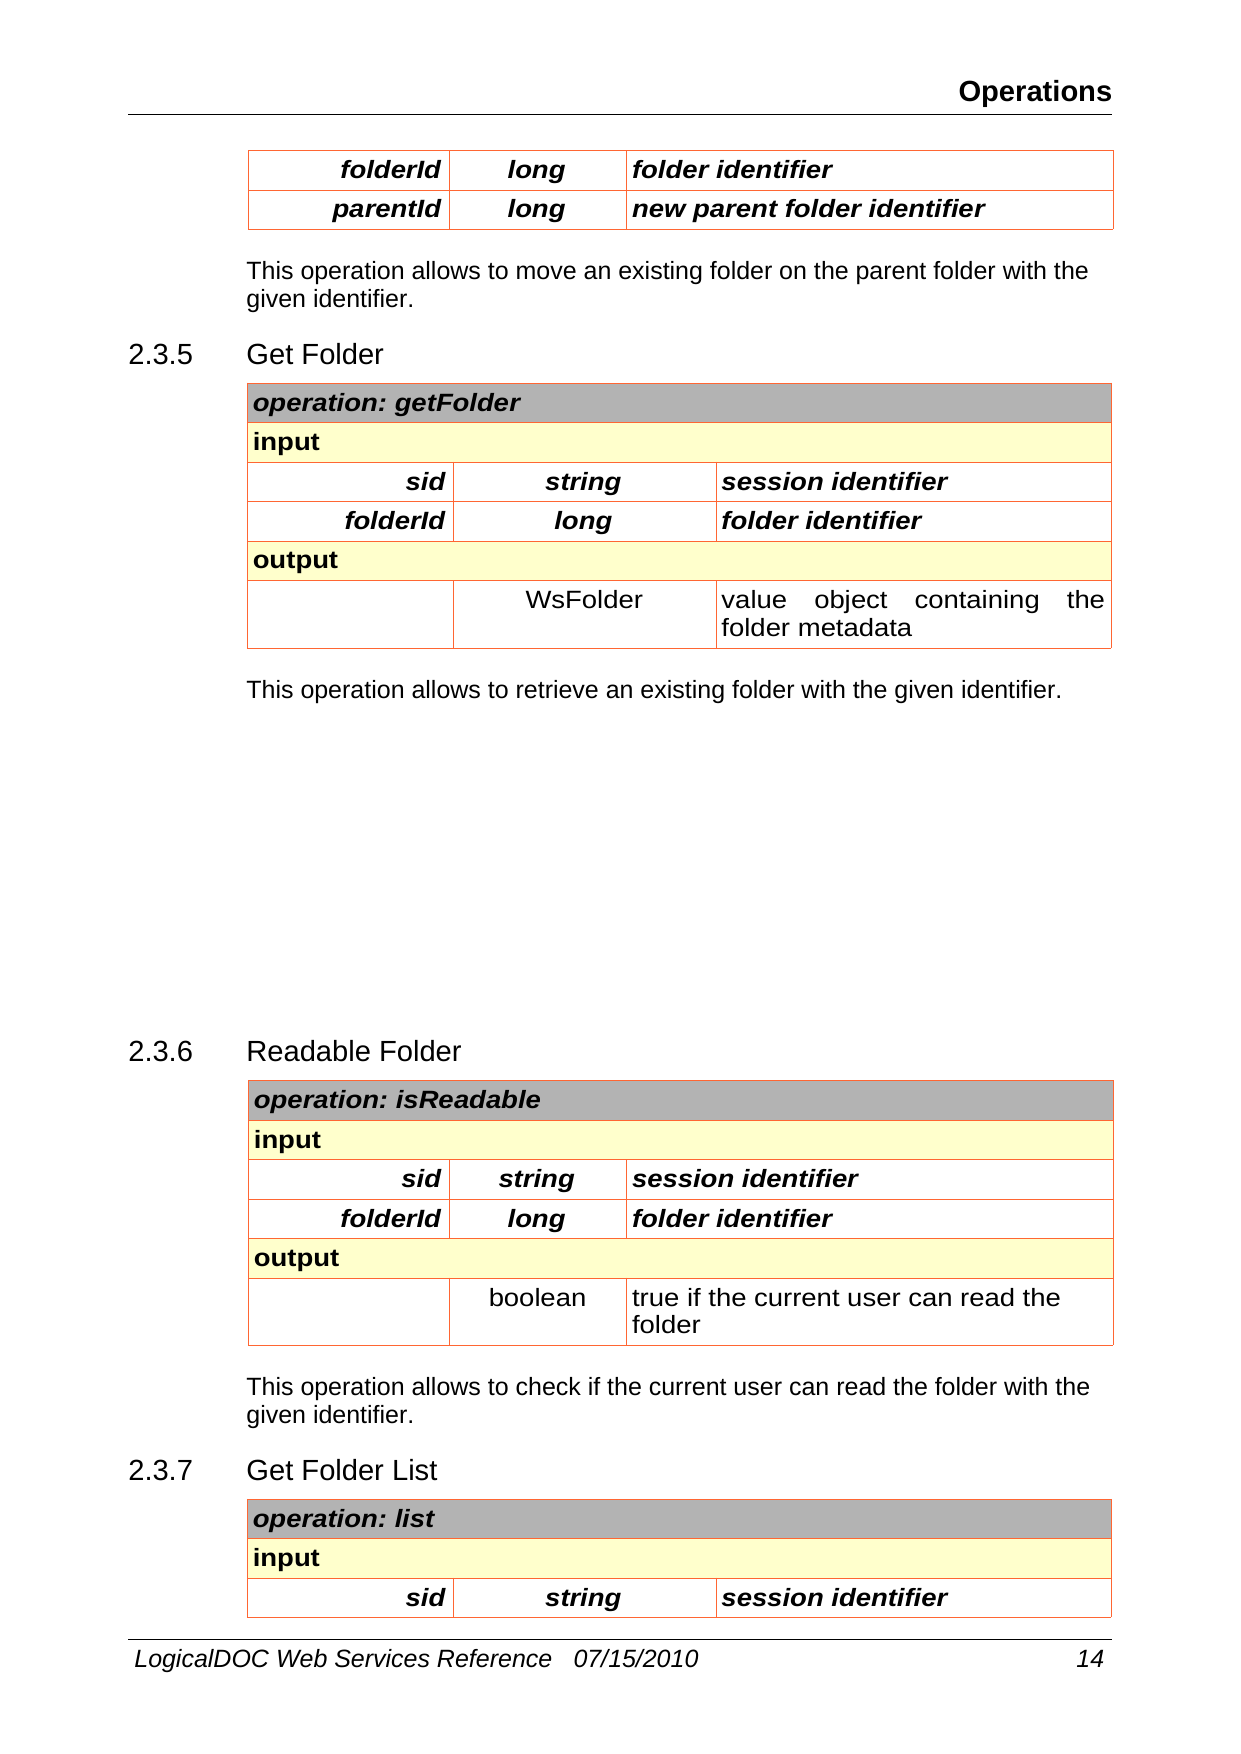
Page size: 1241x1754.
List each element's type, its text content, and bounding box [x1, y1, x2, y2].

table_cell session identifier [717, 463, 1111, 501]
table_cell input [249, 1121, 1113, 1159]
table_cell folderId [249, 151, 449, 189]
table_cell sid [249, 1160, 449, 1199]
table_cell string [450, 1160, 626, 1199]
text This operation allows to move an existing folder on the parent folder with the given identifier. [246, 257, 1112, 313]
text This operation allows to retrieve an existing folder with the given identifier. [246, 675, 1112, 703]
table_cell long [454, 502, 716, 541]
table_header operation: list [248, 1500, 1111, 1538]
table_cell folderId [248, 502, 453, 541]
table_cell parentId [249, 191, 449, 229]
table_cell folder identifier [717, 502, 1111, 541]
table_cell [249, 1279, 449, 1345]
table_cell long [450, 151, 626, 189]
table_cell string [454, 1579, 716, 1617]
table_cell sid [248, 1579, 453, 1617]
table_cell [248, 581, 453, 647]
table_cell session identifier [627, 1160, 1113, 1199]
table_header operation: getFolder [248, 384, 1111, 422]
table_cell boolean [450, 1279, 626, 1345]
table_cell long [450, 191, 626, 229]
table_cell output [248, 542, 1111, 580]
table_header operation: isReadable [249, 1081, 1113, 1120]
table_cell folderId [249, 1200, 449, 1238]
table_cell session identifier [717, 1579, 1111, 1617]
subtitle Readable Folder [128, 1035, 1112, 1068]
text This operation allows to check if the current user can read the folder with the given identifier. [246, 1373, 1112, 1429]
table_cell input [248, 423, 1111, 462]
table_cell new parent folder identifier [627, 191, 1113, 229]
table_cell true if the current user can read the folder [627, 1279, 1113, 1345]
subtitle Get Folder [128, 338, 1112, 370]
table_cell output [249, 1239, 1113, 1278]
subtitle Get Folder List [128, 1454, 1112, 1486]
table_cell folder identifier [627, 1200, 1113, 1238]
table_cell WsFolder [454, 581, 716, 647]
table_cell input [248, 1539, 1111, 1578]
table_cell sid [248, 463, 453, 501]
table_cell string [454, 463, 716, 501]
table_cell value object containing the folder metadata [717, 581, 1111, 647]
table_cell folder identifier [627, 151, 1113, 189]
table_cell long [450, 1200, 626, 1238]
